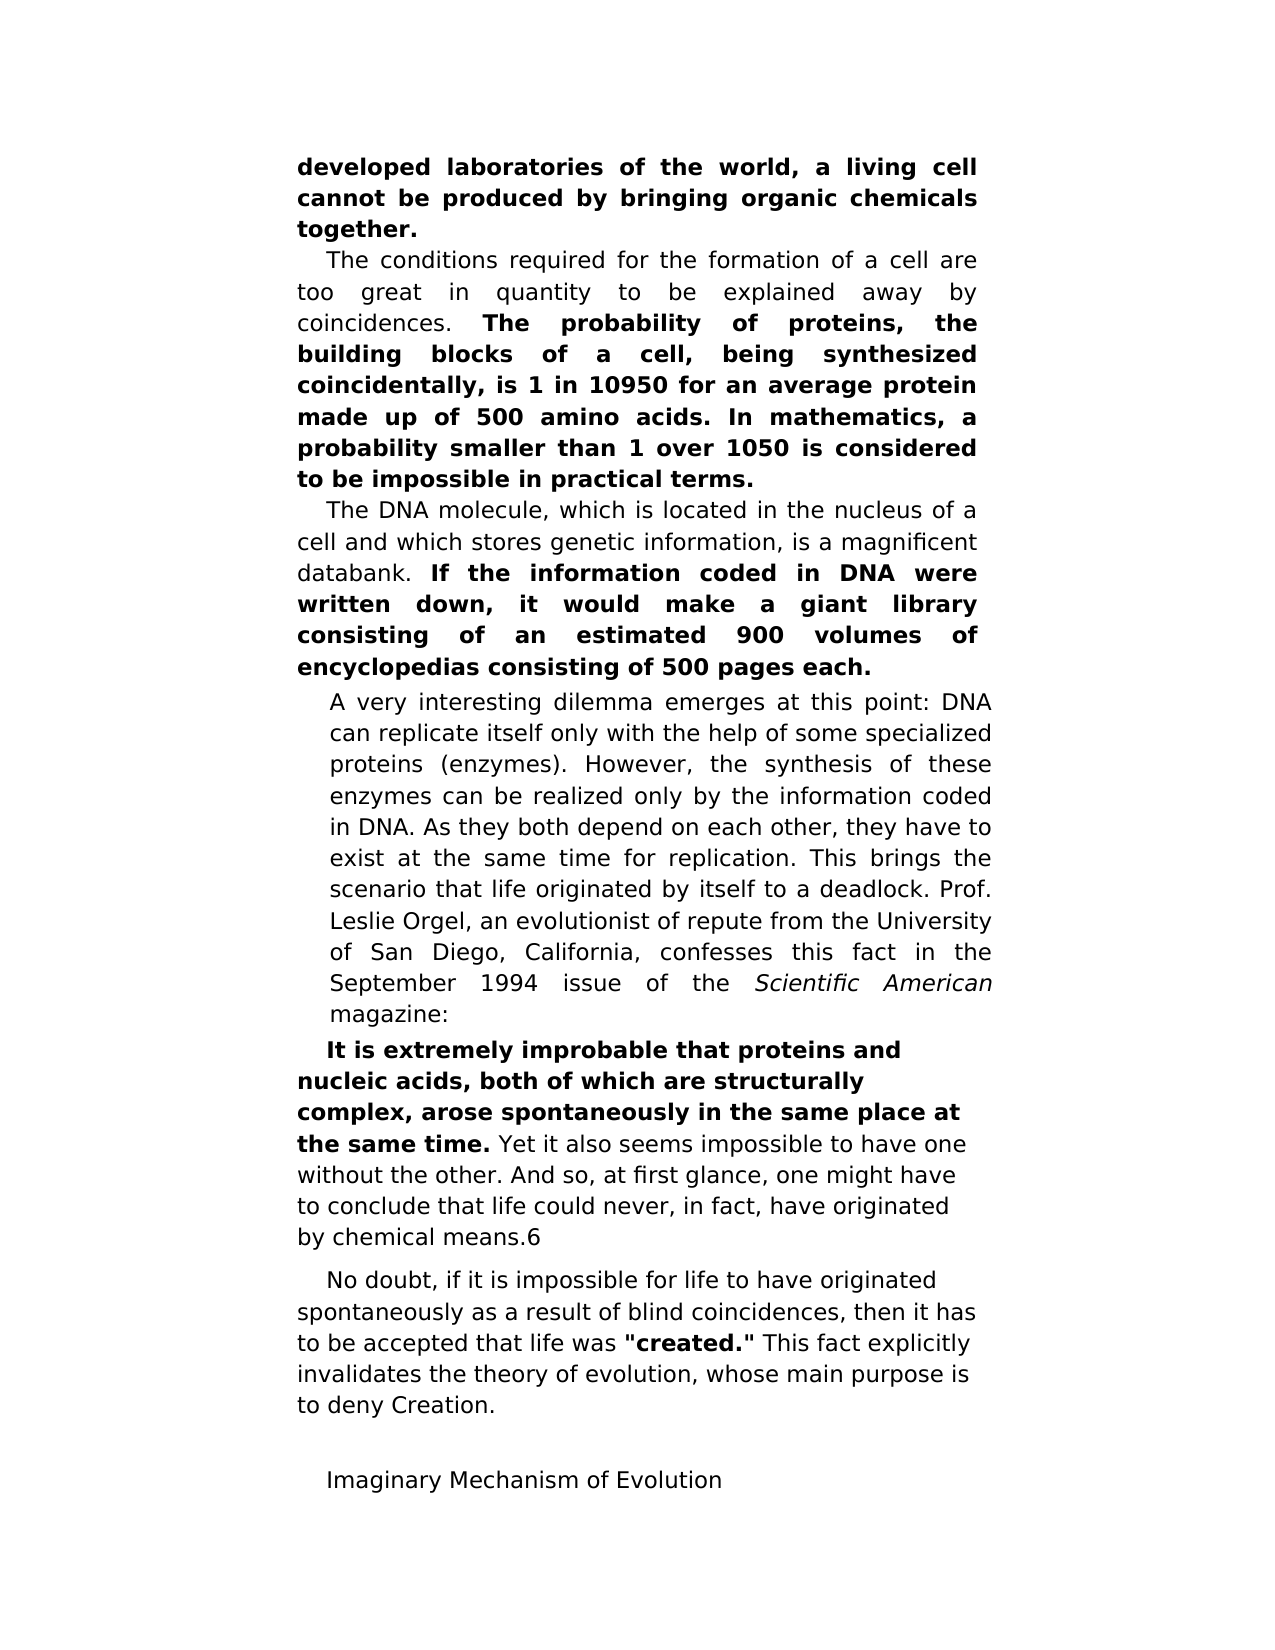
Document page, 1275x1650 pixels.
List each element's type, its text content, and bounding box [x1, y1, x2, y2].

text It is extremely improbable that proteins and nucleic acids, both of which are structurally complex, arose spontaneously in the same place at the same time. Yet it also seems impossible to have one without the other. And so, at first glance, one might have to conclude that life could never, in fact, have originated by chemical means.6 [297, 1033, 978, 1252]
text A very interesting dilemma emerges at this point: DNA can replicate itself only with the help of some specialized proteins (enzymes). However, the synthesis of these enzymes can be realized only by the information coded in DNA. As they both depend on each other, they have to exist at the same time for replication. This brings the scenario that life originated by itself to a deadlock. Prof. Leslie Orgel, an evolutionist of repute from the University of San Diego, California, confesses this fact in the September 1994 issue of the Scientific American magazine: [329, 685, 993, 1029]
text The DNA molecule, which is located in the nucleus of a cell and which stores genetic information, is a magnificent databank. If the information coded in DNA were written down, it would make a giant library consisting of an estimated 900 volumes of encyclopedias consisting of 500 pages each. [297, 494, 978, 681]
text No doubt, if it is impossible for life to have originated spontaneously as a result of blind coincidences, then it has to be accepted that life was "created." This fact explicitly invalidates the theory of evolution, whose main purpose is to deny Creation. [297, 1264, 978, 1420]
text Imaginary Mechanism of Evolution [297, 1463, 978, 1494]
text developed laboratories of the world, a living cell cannot be produced by bringing organic chemicals together. [297, 150, 978, 244]
text The conditions required for the formation of a cell are too great in quantity to be explained away by coincidences. The probability of proteins, the building blocks of a cell, being synthesized coincidentally, is 1 in 10950 for an average protein made up of 500 amino acids. In mathematics, a probability smaller than 1 over 1050 is considered to be impossible in practical terms. [297, 244, 978, 494]
